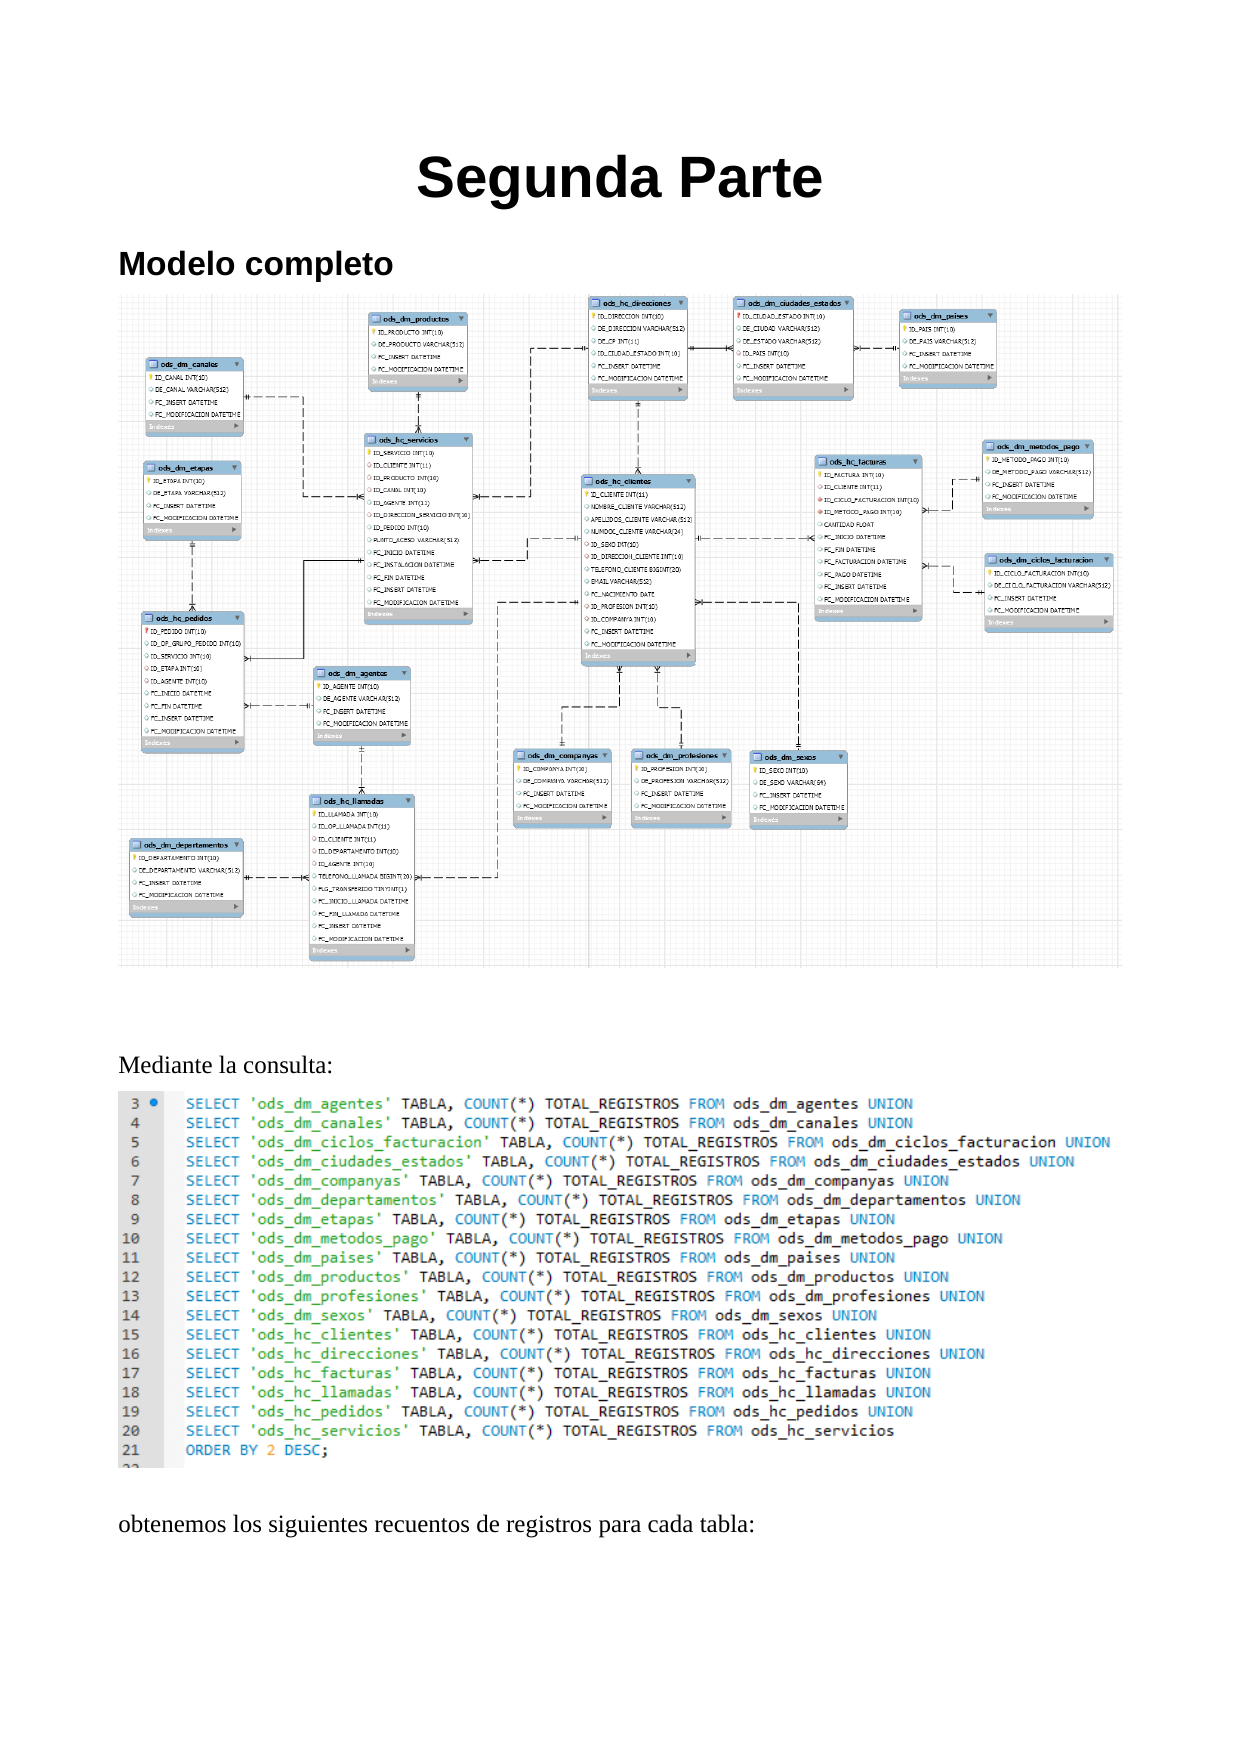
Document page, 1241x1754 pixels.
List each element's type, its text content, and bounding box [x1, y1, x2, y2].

text Mediante la consulta: [118, 1050, 1122, 1079]
title Segunda Parte [118, 143, 1122, 210]
subtitle Modelo completo [118, 243, 1122, 282]
text obtenemos los siguientes recuentos de registros para cada tabla: [118, 1509, 1122, 1538]
picture [118, 1091, 1123, 1468]
picture [118, 294, 1123, 968]
